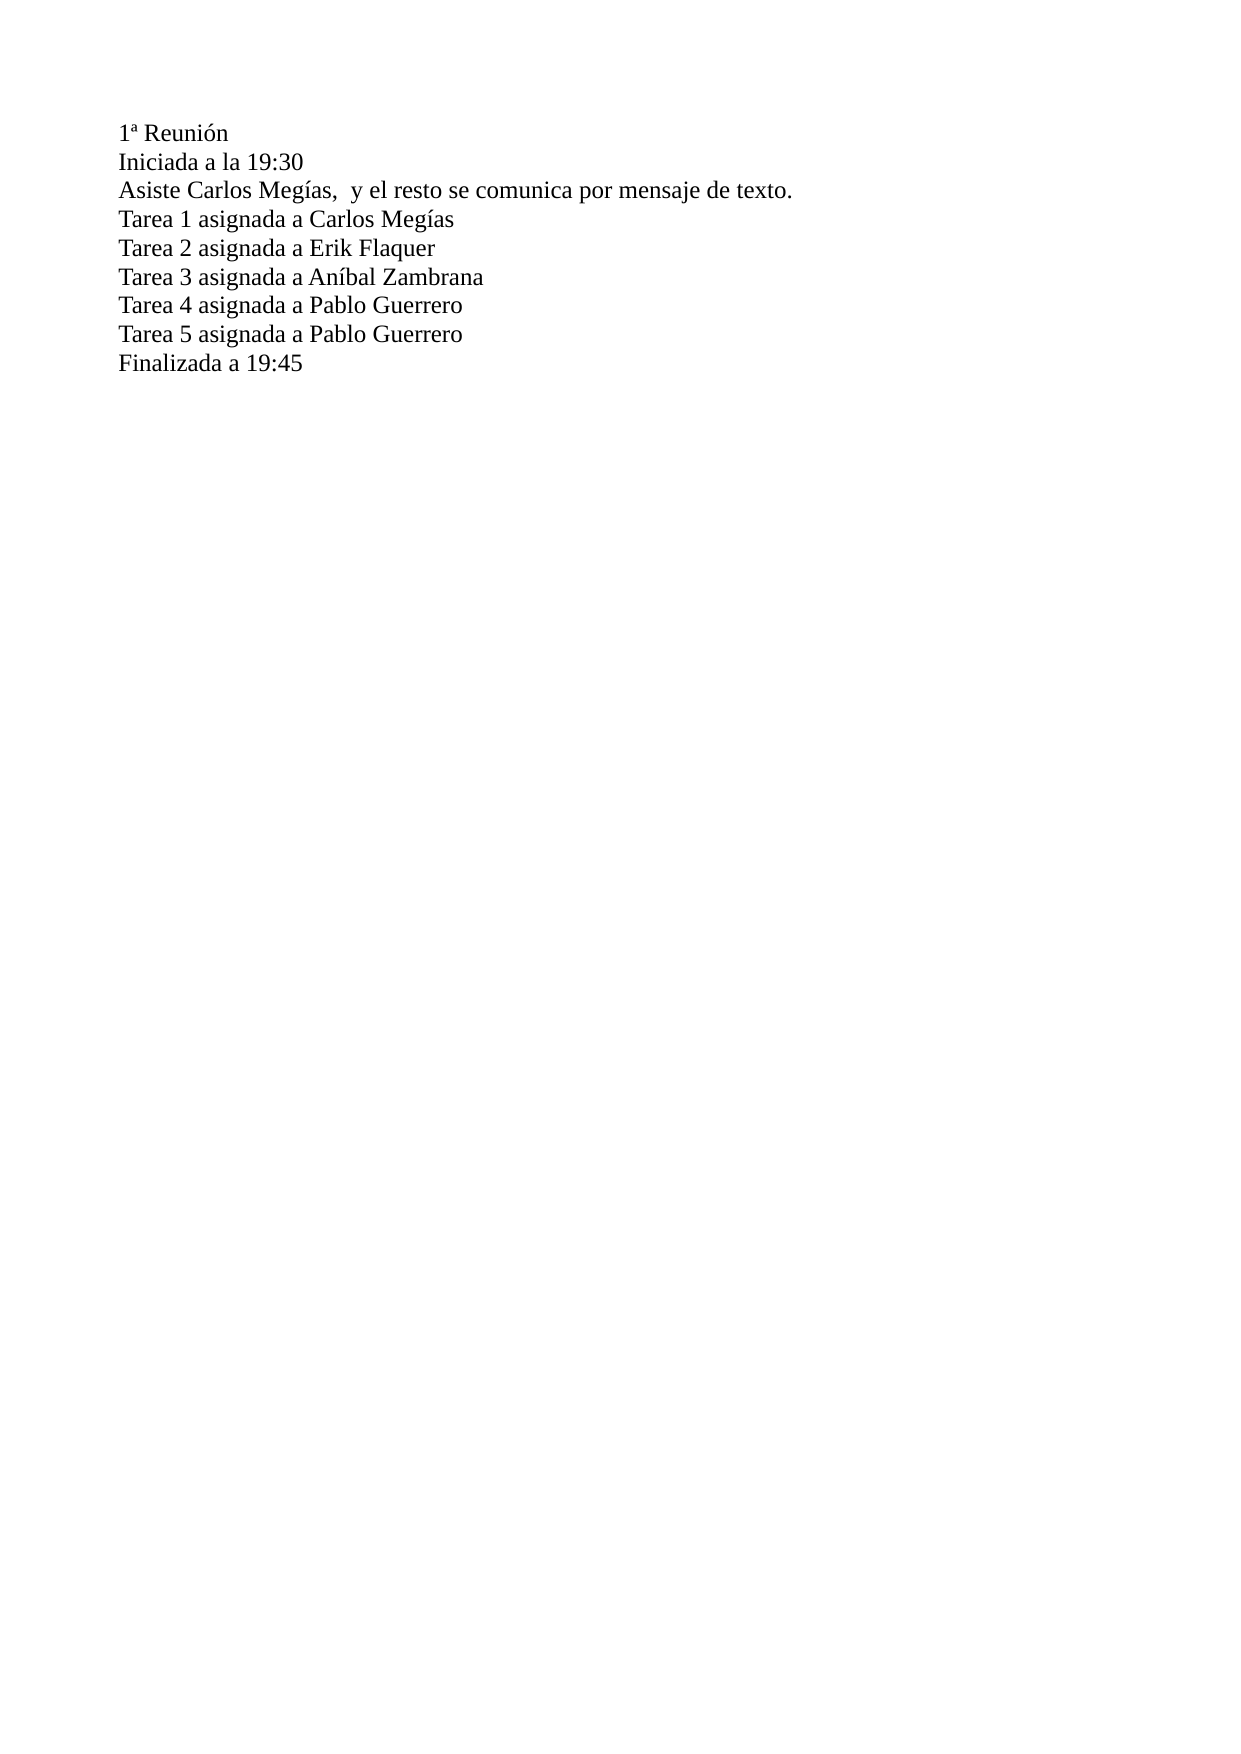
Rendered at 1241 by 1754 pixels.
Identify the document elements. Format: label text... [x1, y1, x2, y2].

text Asiste Carlos Megías, y el resto se comunica por mensaje de texto. [118, 176, 1122, 204]
text Tarea 1 asignada a Carlos Megías [118, 204, 1122, 233]
text Tarea 3 asignada a Aníbal Zambrana [118, 262, 1122, 291]
text Tarea 2 asignada a Erik Flaquer [118, 233, 1122, 262]
text Finalizada a 19:45 [118, 348, 1122, 377]
text Tarea 4 asignada a Pablo Guerrero [118, 291, 1122, 319]
text Iniciada a la 19:30 [118, 147, 1122, 176]
text 1ª Reunión [118, 118, 1122, 147]
text Tarea 5 asignada a Pablo Guerrero [118, 319, 1122, 348]
